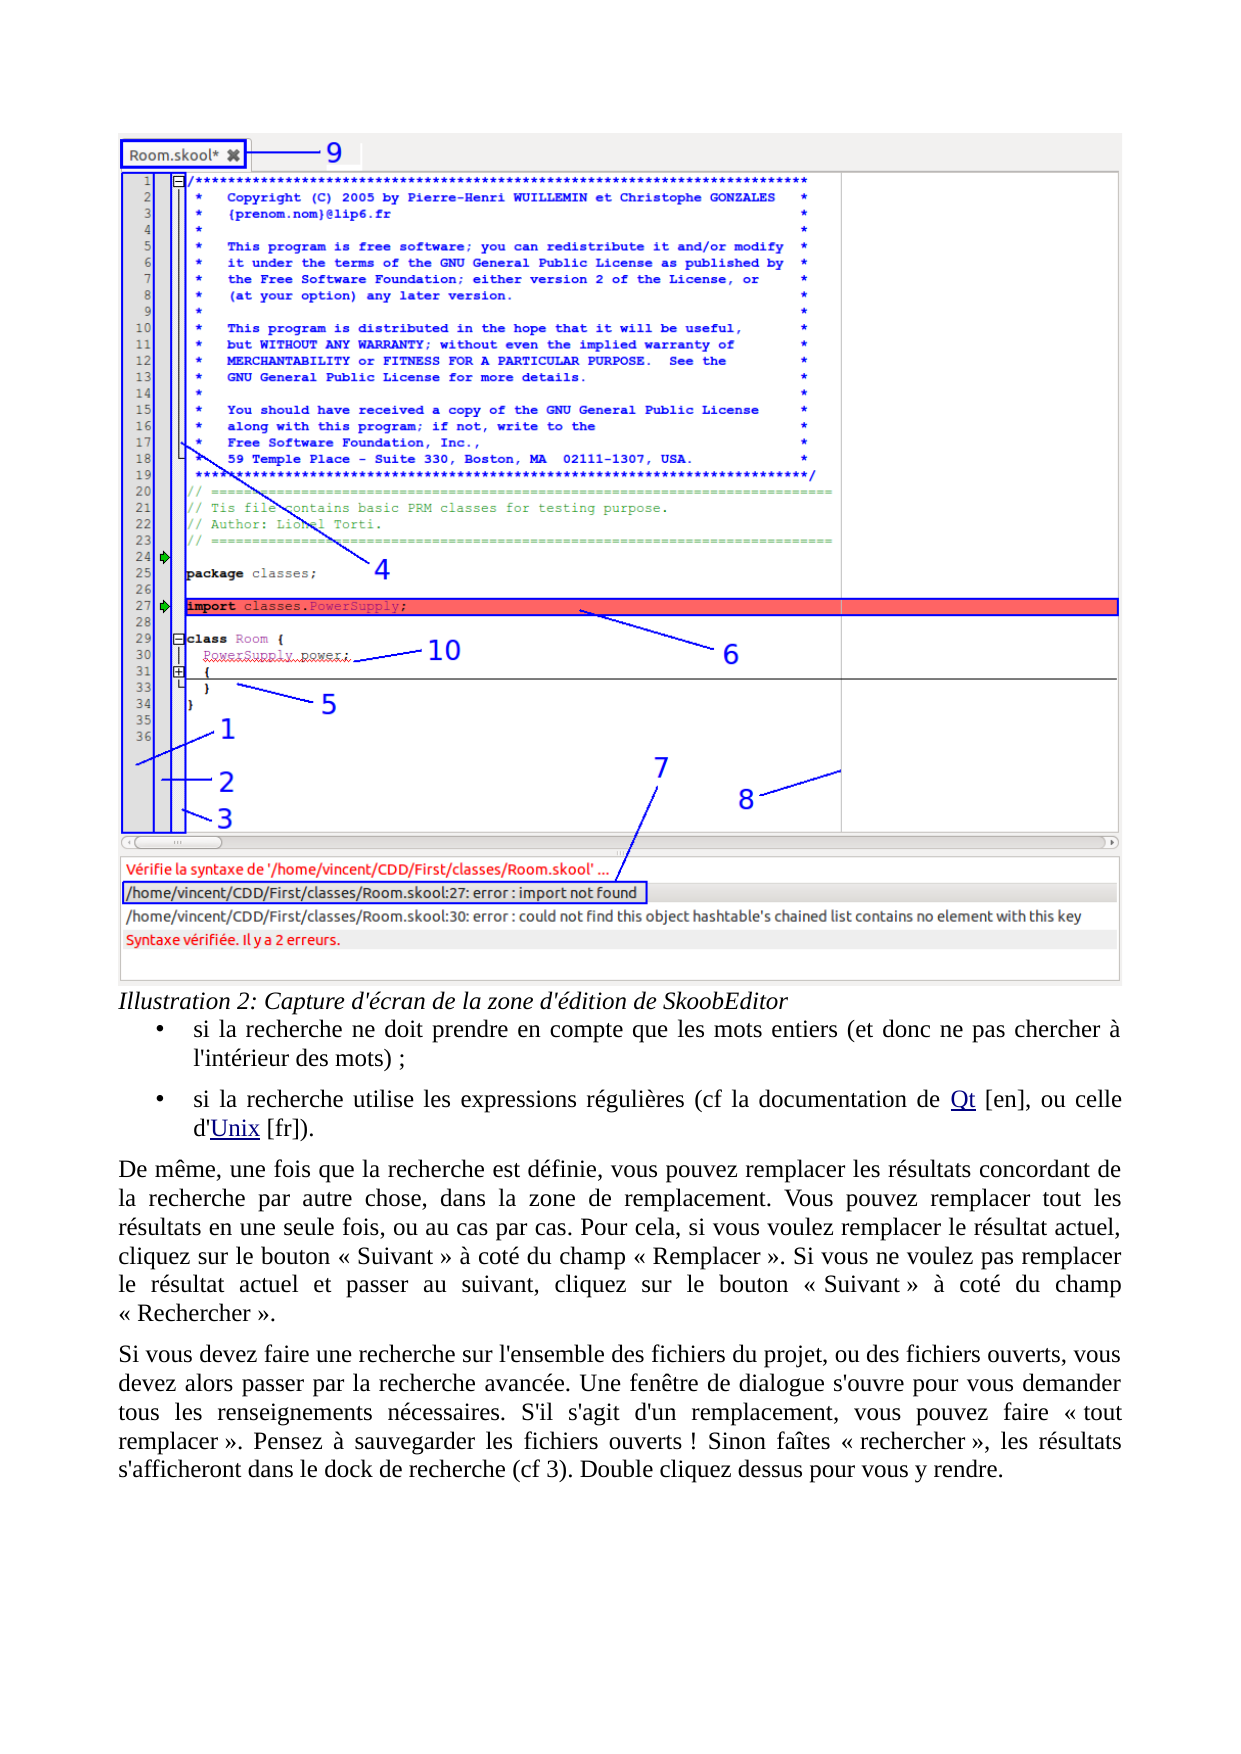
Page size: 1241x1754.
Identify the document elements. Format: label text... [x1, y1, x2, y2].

picture [118, 133, 1123, 986]
list si la recherche ne doit prendre en compte que les mots entiers (et donc ne pas chercher à l'intérieur des mots) ; [156, 1014, 1122, 1072]
list si la recherche utilise les expressions régulières (cf la documentation de Qt [en], ou celle d'Unix [fr]). [156, 1084, 1122, 1142]
text Illustration 2: Capture d'écran de la zone d'édition de SkoobEditor [118, 986, 1122, 1014]
text De même, une fois que la recherche est définie, vous pouvez remplacer les résultats concordant de la recherche par autre chose, dans la zone de remplacement. Vous pouvez remplacer tout les résultats en une seule fois, ou au cas par cas. Pour cela, si vous voulez remplacer le résultat actuel, cliquez sur le bouton « Suivant » à coté du champ « Remplacer ». Si vous ne voulez pas remplacer le résultat actuel et passer au suivant, cliquez sur le bouton « Suivant » à coté du champ « Rechercher ». [118, 1154, 1122, 1327]
text Si vous devez faire une recherche sur l'ensemble des fichiers du projet, ou des fichiers ouverts, vous devez alors passer par la recherche avancée. Une fenêtre de dialogue s'ouvre pour vous demander tous les renseignements nécessaires. S'il s'agit d'un remplacement, vous pouvez faire « tout remplacer ». Pensez à sauvegarder les fichiers ouverts ! Sinon faîtes « rechercher », les résultats s'afficheront dans le dock de recherche (cf 3). Double cliquez dessus pour vous y rendre. [118, 1339, 1122, 1483]
